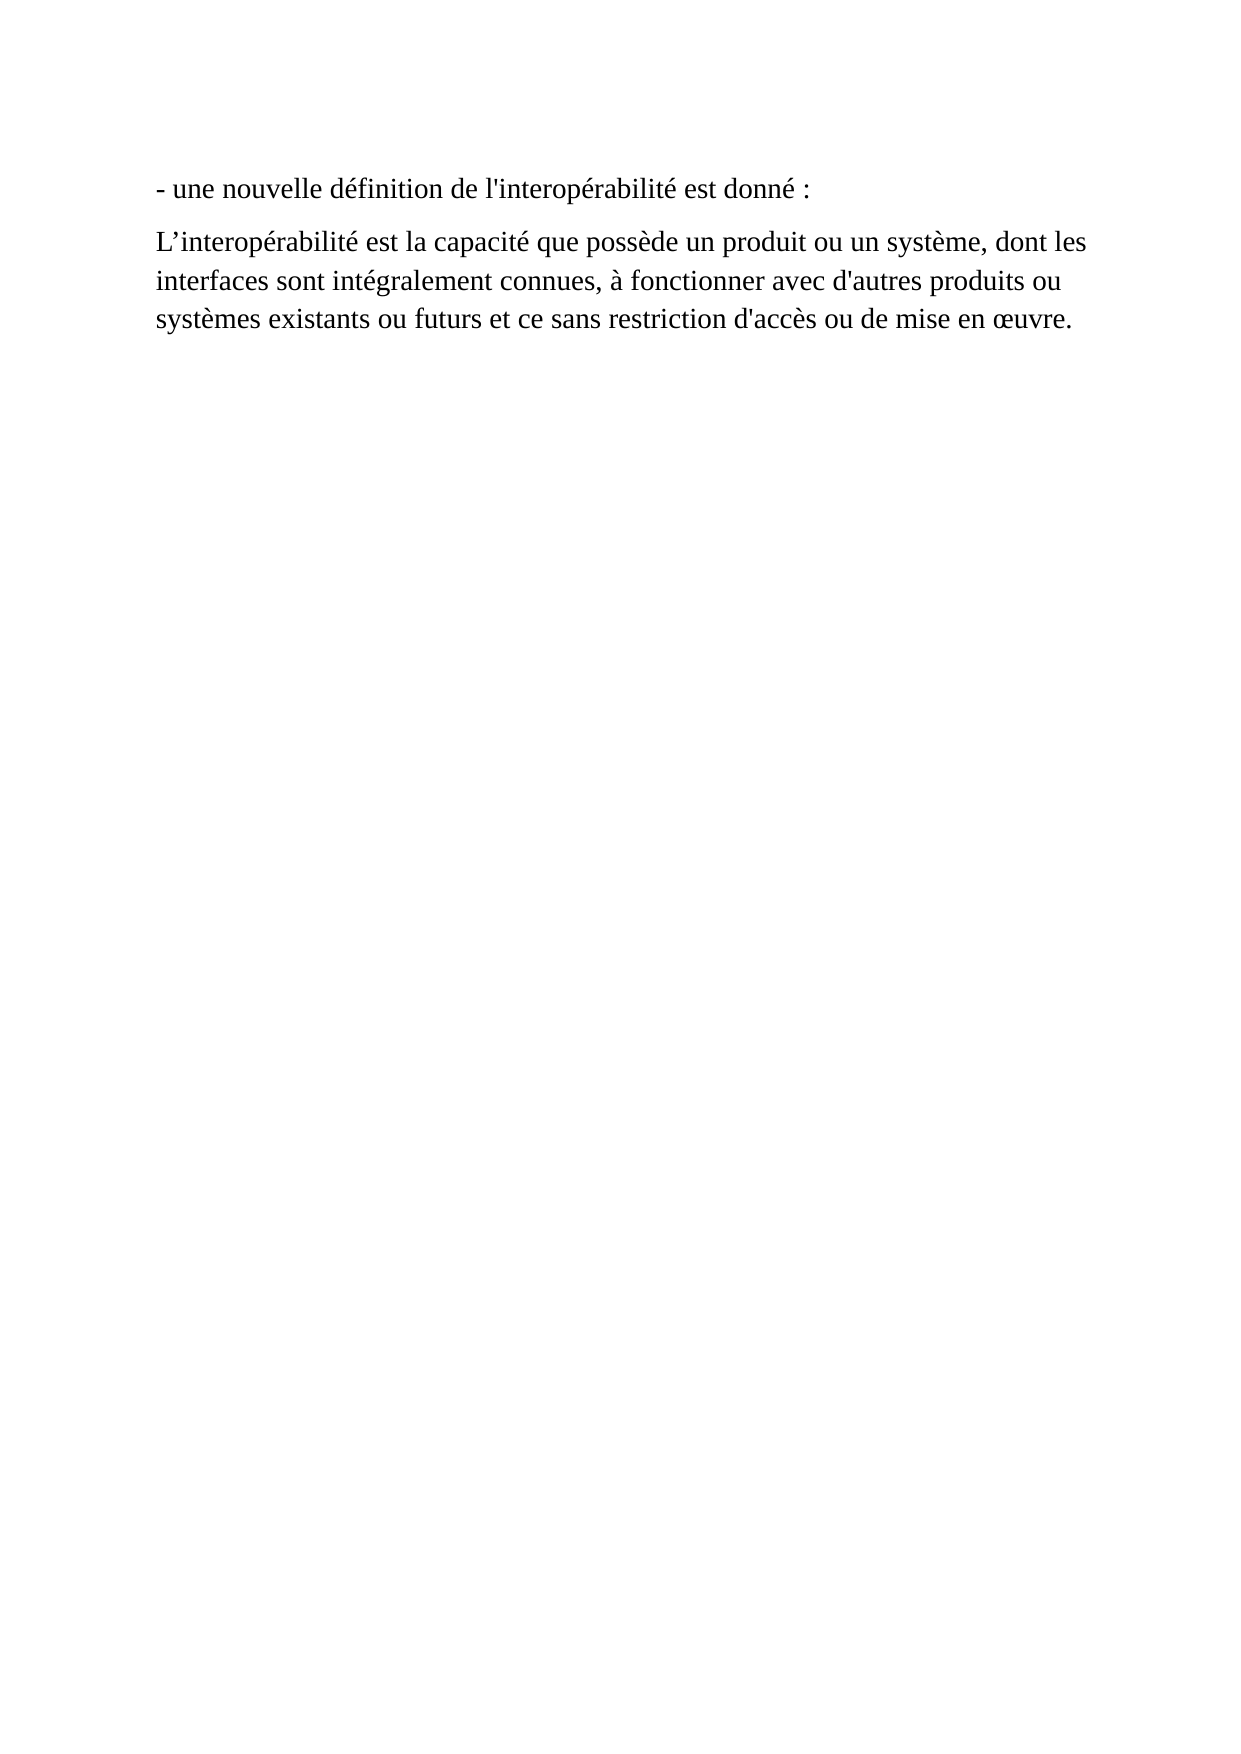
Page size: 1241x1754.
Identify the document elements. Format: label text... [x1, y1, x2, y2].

text L’interopérabilité est la capacité que possède un produit ou un système, dont les interfaces sont intégralement connues, à fonctionner avec d'autres produits ou systèmes existants ou futurs et ce sans restriction d'accès ou de mise en œuvre. [156, 224, 1122, 335]
text - une nouvelle définition de l'interopérabilité est donné : [156, 171, 1122, 205]
